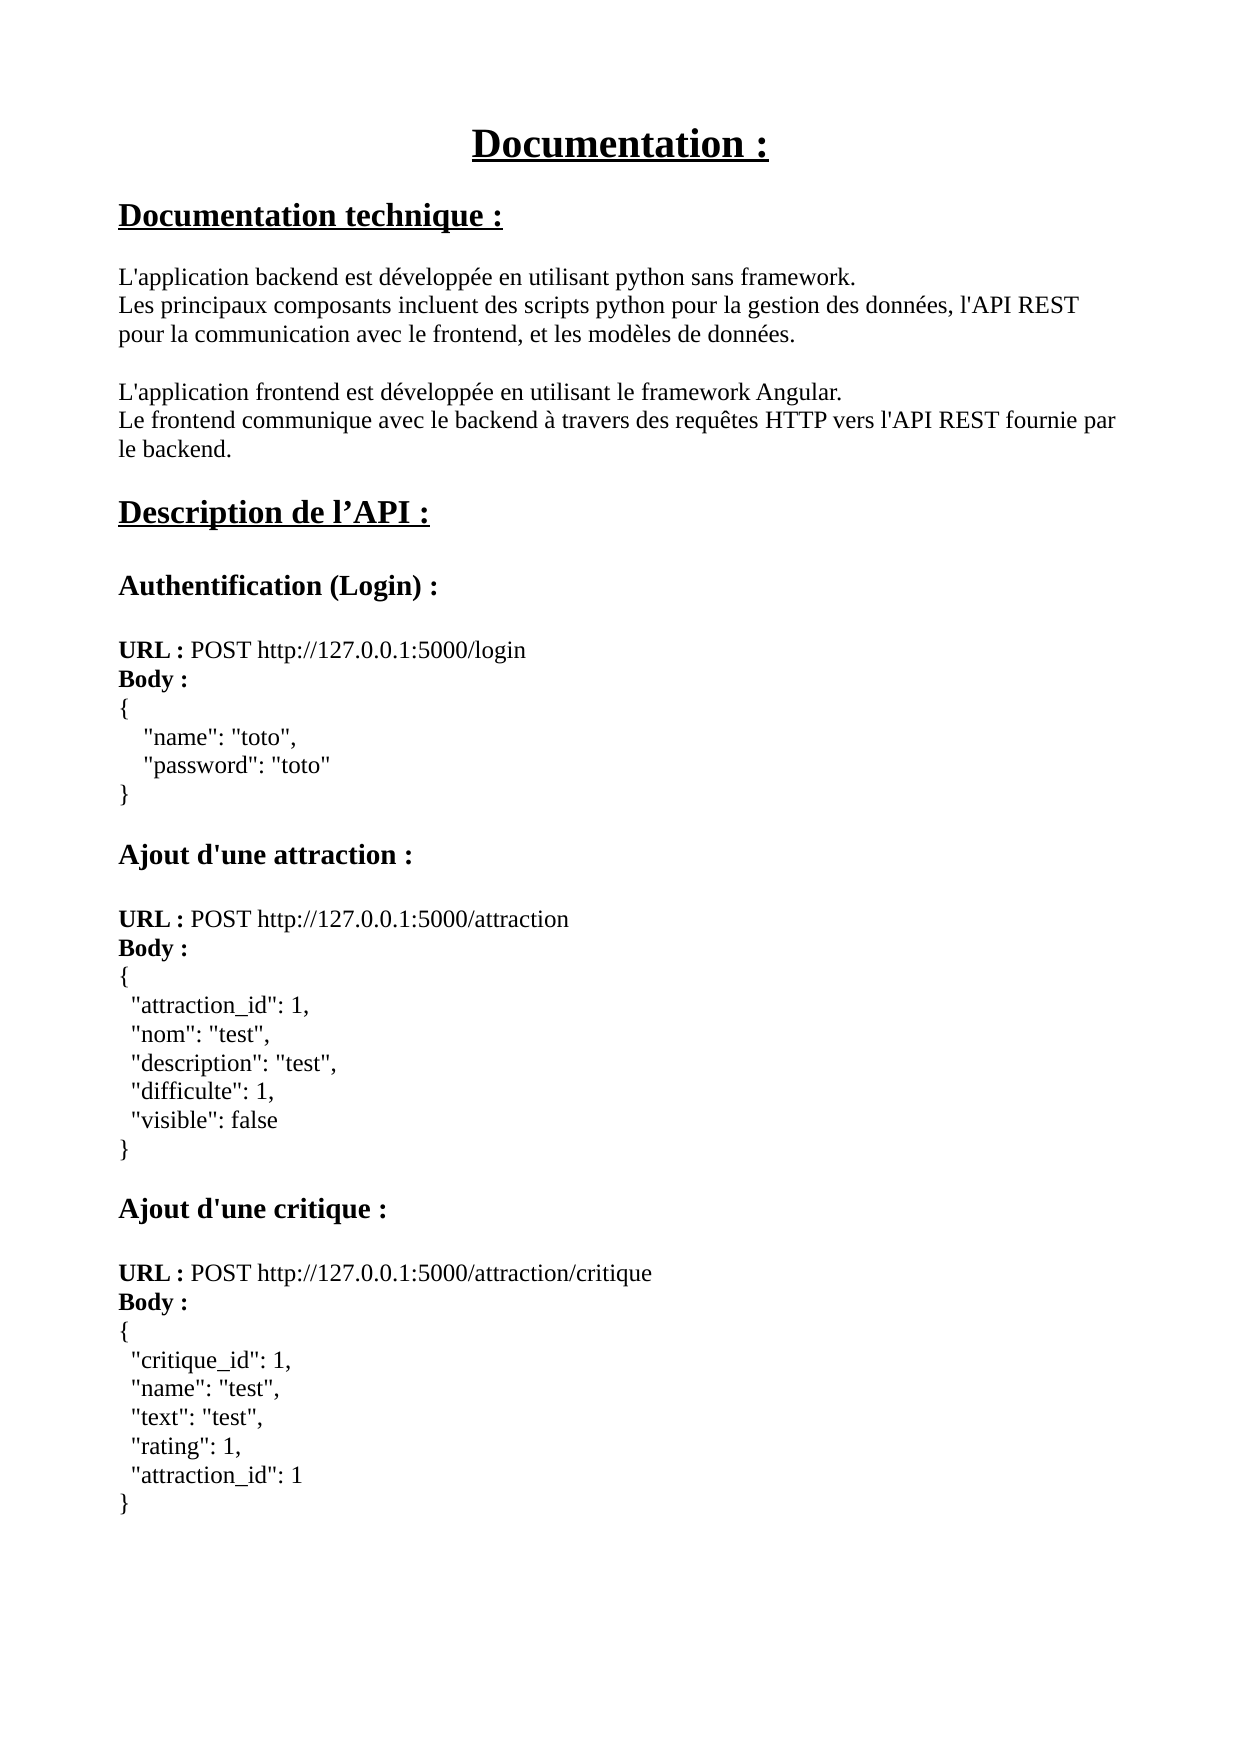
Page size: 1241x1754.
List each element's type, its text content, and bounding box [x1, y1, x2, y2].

text "nom": "test", [118, 1019, 1122, 1048]
text L'application frontend est développée en utilisant le framework Angular. [118, 377, 1122, 406]
text "password": "toto" [118, 751, 1122, 779]
text Body : [118, 1287, 1122, 1316]
text } [118, 779, 1122, 808]
text Documentation : [118, 118, 1122, 166]
text "name": "toto", [118, 722, 1122, 751]
text "attraction_id": 1 [118, 1460, 1122, 1488]
text "difficulte": 1, [118, 1076, 1122, 1105]
text "text": "test", [118, 1402, 1122, 1431]
text Les principaux composants incluent des scripts python pour la gestion des données, l'API REST pour la communication avec le frontend, et les modèles de données. [118, 291, 1122, 348]
text URL : POST http://127.0.0.1:5000/attraction/critique [118, 1258, 1122, 1287]
text URL : POST http://127.0.0.1:5000/attraction [118, 904, 1122, 933]
text "name": "test", [118, 1373, 1122, 1402]
text Le frontend communique avec le backend à travers des requêtes HTTP vers l'API REST fournie par le backend. [118, 406, 1122, 463]
text "critique_id": 1, [118, 1345, 1122, 1373]
text { [118, 1316, 1122, 1345]
text Description de l’API : [118, 492, 1122, 530]
text "rating": 1, [118, 1431, 1122, 1460]
text "visible": false [118, 1105, 1122, 1134]
text Authentification (Login) : [118, 568, 1122, 602]
text L'application backend est développée en utilisant python sans framework. [118, 262, 1122, 291]
text "description": "test", [118, 1048, 1122, 1076]
text "attraction_id": 1, [118, 990, 1122, 1019]
text Body : [118, 664, 1122, 693]
text } [118, 1134, 1122, 1163]
text { [118, 961, 1122, 990]
text Ajout d'une attraction : [118, 837, 1122, 870]
text Documentation technique : [118, 195, 1122, 233]
text Body : [118, 933, 1122, 961]
text Ajout d'une critique : [118, 1191, 1122, 1225]
text URL : POST http://127.0.0.1:5000/login [118, 636, 1122, 664]
text } [118, 1488, 1122, 1517]
text { [118, 693, 1122, 722]
